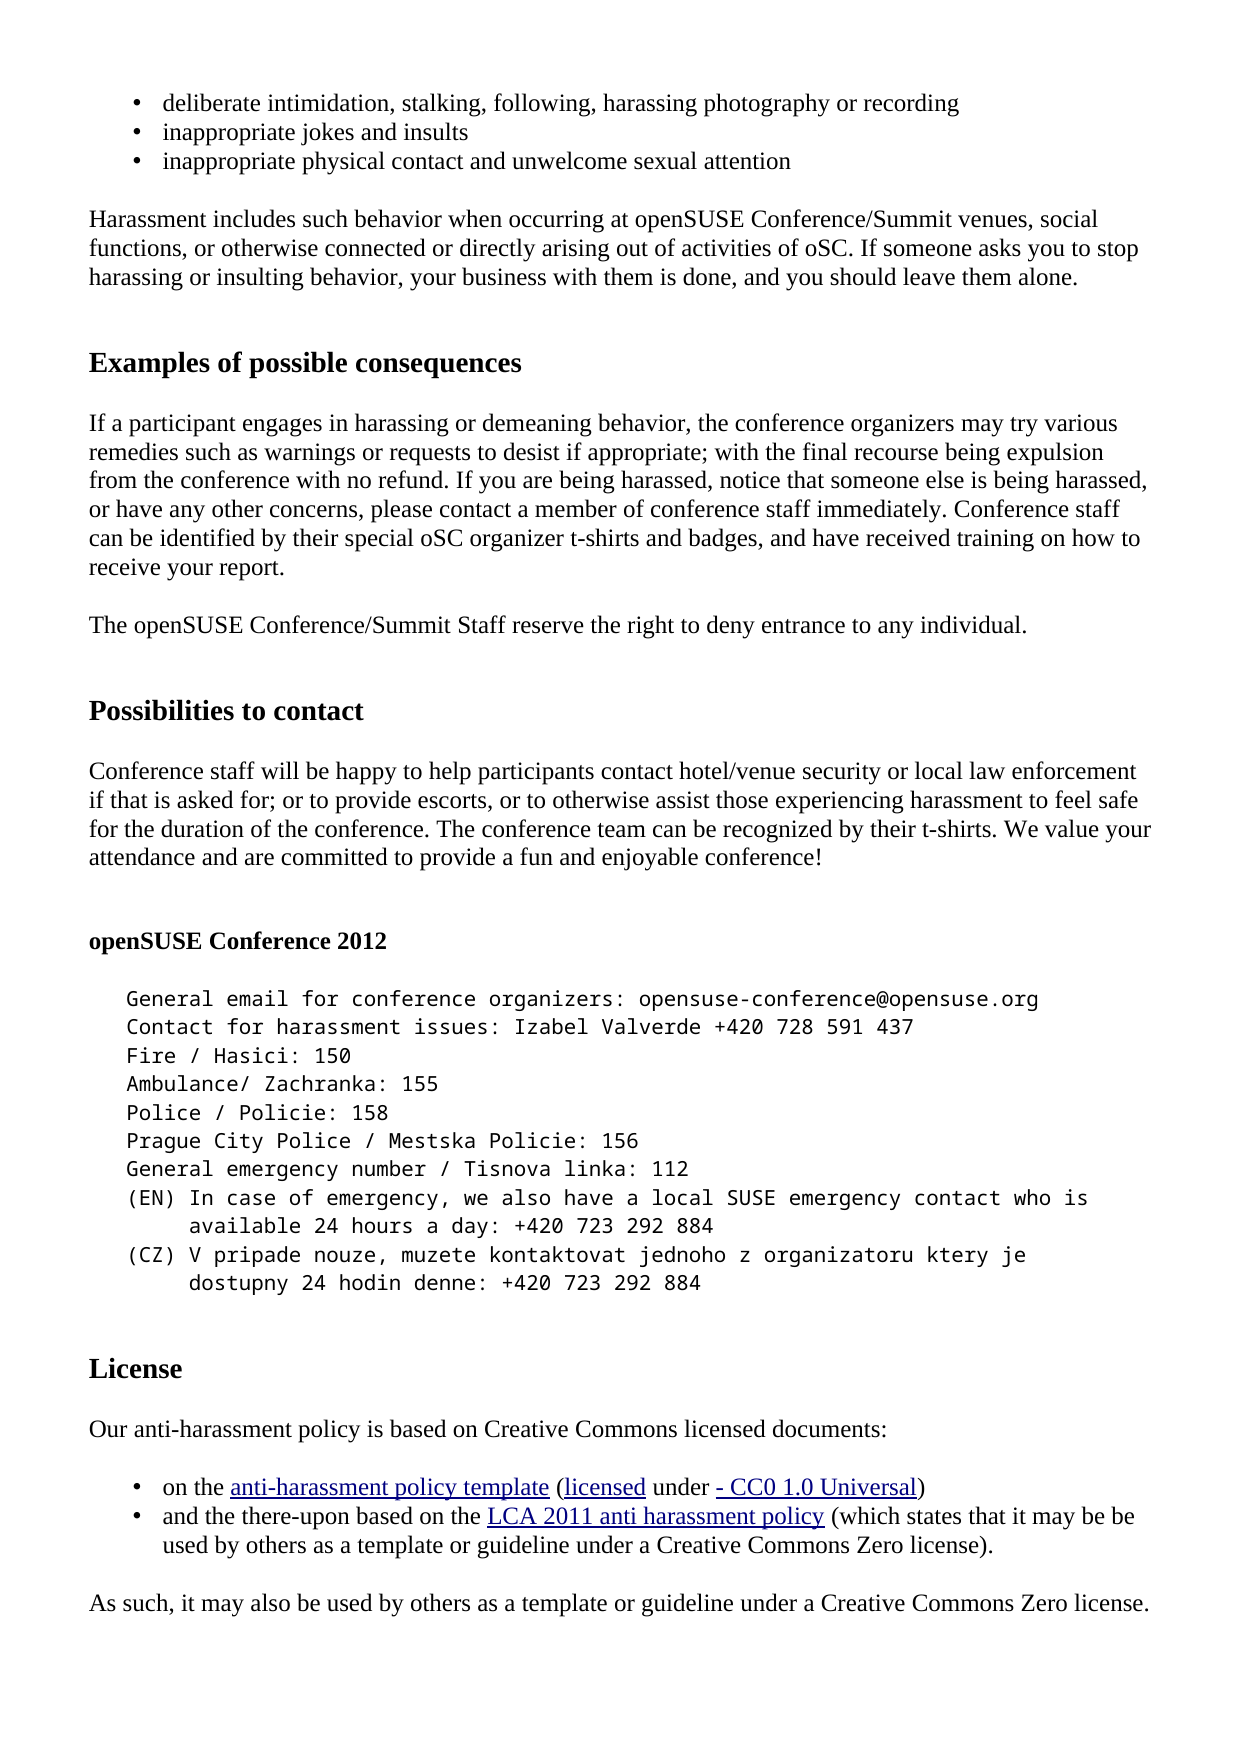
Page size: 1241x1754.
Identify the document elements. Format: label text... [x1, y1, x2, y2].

subtitle openSUSE Conference 2012 [88, 926, 1152, 954]
subtitle License [88, 1351, 1152, 1385]
text General email for conference organizers: opensuse-conference@opensuse.org [88, 984, 1152, 1012]
text As such, it may also be used by others as a template or guideline under a Creative Commons Zero license. [88, 1588, 1152, 1617]
list and the there-upon based on the LCA 2011 anti harassment policy (which states that it may be be used by others as a template or guideline under a Creative Commons Zero license). [133, 1501, 1152, 1559]
text If a participant engages in harassing or demeaning behavior, the conference organizers may try various remedies such as warnings or requests to desist if appropriate; with the final recourse being expulsion from the conference with no refund. If you are being harassed, notice that someone else is being harassed, or have any other concerns, please contact a member of conference staff immediately. Conference staff can be identified by their special oSC organizer t-shirts and badges, and have received training on how to receive your report. [88, 408, 1152, 581]
list deliberate intimidation, stalking, following, harassing photography or recording [133, 88, 1152, 117]
text (CZ) V pripade nouze, muzete kontaktovat jednoho z organizatoru ktery je dostupny 24 hodin denne: +420 723 292 884 [88, 1240, 1152, 1297]
text The openSUSE Conference/Summit Staff reserve the right to deny entrance to any individual. [88, 610, 1152, 639]
list inappropriate physical contact and unwelcome sexual attention [133, 146, 1152, 175]
text Ambulance/ Zachranka: 155 [88, 1069, 1152, 1098]
subtitle Examples of possible consequences [88, 345, 1152, 378]
text Harassment includes such behavior when occurring at openSUSE Conference/Summit venues, social functions, or otherwise connected or directly arising out of activities of oSC. If someone asks you to stop harassing or insulting behavior, your business with them is done, and you should leave them alone. [88, 204, 1152, 291]
text Conference staff will be happy to help participants contact hotel/venue security or local law enforcement if that is asked for; or to provide escorts, or to otherwise assist those experiencing harassment to feel safe for the duration of the conference. The conference team can be recognized by their t-shirts. We value your attendance and are committed to provide a fun and enjoyable conference! [88, 756, 1152, 871]
text Police / Policie: 158 [88, 1098, 1152, 1126]
subtitle Possibilities to contact [88, 693, 1152, 727]
text Contact for harassment issues: Izabel Valverde +420 728 591 437 [88, 1012, 1152, 1041]
text General emergency number / Tisnova linka: 112 [88, 1154, 1152, 1183]
text Our anti-harassment policy is based on Creative Commons licensed documents: [88, 1414, 1152, 1443]
list on the anti-harassment policy template (licensed under - CC0 1.0 Universal) [133, 1472, 1152, 1501]
text Prague City Police / Mestska Policie: 156 [88, 1126, 1152, 1154]
list inappropriate jokes and insults [133, 117, 1152, 146]
text (EN) In case of emergency, we also have a local SUSE emergency contact who is available 24 hours a day: +420 723 292 884 [88, 1183, 1152, 1240]
text Fire / Hasici: 150 [88, 1041, 1152, 1069]
